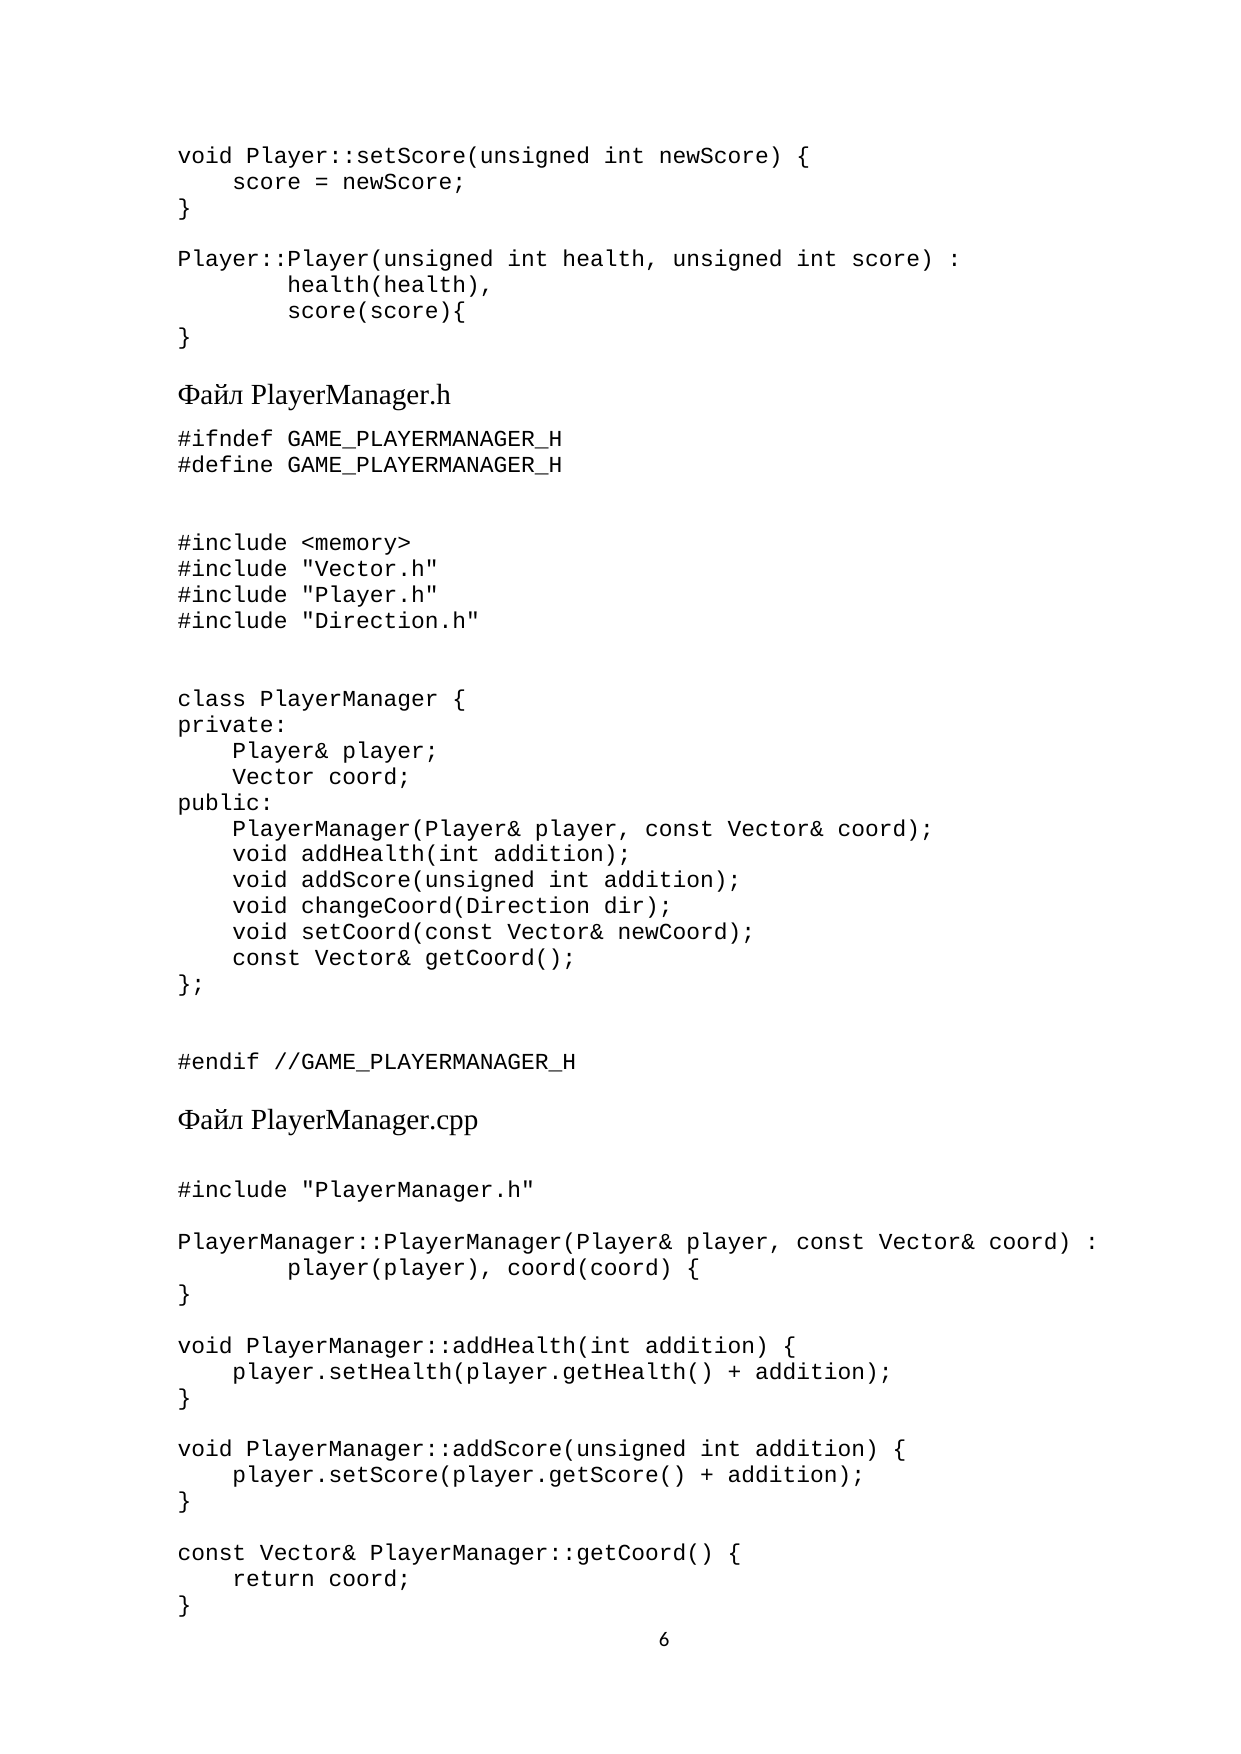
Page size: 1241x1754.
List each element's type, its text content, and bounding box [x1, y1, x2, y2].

text Файл PlayerManager.cpp [177, 1102, 1151, 1136]
text void PlayerManager::addScore(unsigned int addition) { [177, 1438, 1151, 1464]
text #define GAME_PLAYERMANAGER_H [177, 454, 1151, 480]
text private: [177, 713, 1151, 739]
text #ifndef GAME_PLAYERMANAGER_H [177, 428, 1151, 454]
text player(player), coord(coord) { [177, 1256, 1151, 1282]
text #include "PlayerManager.h" [177, 1178, 1151, 1204]
text #include "Vector.h" [177, 557, 1151, 583]
text class PlayerManager { [177, 687, 1151, 713]
text void setCoord(const Vector& newCoord); [177, 921, 1151, 947]
text Player& player; [177, 739, 1151, 765]
text } [177, 326, 1151, 352]
text score = newScore; [177, 170, 1151, 196]
text PlayerManager::PlayerManager(Player& player, const Vector& coord) : [177, 1230, 1151, 1256]
text void PlayerManager::addHealth(int addition) { [177, 1334, 1151, 1360]
text #endif //GAME_PLAYERMANAGER_H [177, 1050, 1151, 1076]
text #include "Direction.h" [177, 609, 1151, 635]
text void changeCoord(Direction dir); [177, 895, 1151, 921]
text player.setHealth(player.getHealth() + addition); [177, 1360, 1151, 1386]
text } [177, 196, 1151, 222]
text }; [177, 972, 1151, 998]
text score(score){ [177, 300, 1151, 326]
text player.setScore(player.getScore() + addition); [177, 1464, 1151, 1490]
text health(health), [177, 274, 1151, 300]
text Файл PlayerManager.h [177, 377, 1151, 411]
text return coord; [177, 1567, 1151, 1593]
text void addScore(unsigned int addition); [177, 869, 1151, 895]
text #include "Player.h" [177, 583, 1151, 609]
text #include <memory> [177, 532, 1151, 557]
text Player::Player(unsigned int health, unsigned int score) : [177, 248, 1151, 274]
text } [177, 1386, 1151, 1412]
text const Vector& PlayerManager::getCoord() { [177, 1542, 1151, 1567]
text void Player::setScore(unsigned int newScore) { [177, 144, 1151, 170]
text Vector coord; [177, 765, 1151, 791]
text } [177, 1490, 1151, 1516]
text public: [177, 791, 1151, 817]
text const Vector& getCoord(); [177, 947, 1151, 972]
text } [177, 1282, 1151, 1308]
text void addHealth(int addition); [177, 843, 1151, 869]
text PlayerManager(Player& player, const Vector& coord); [177, 817, 1151, 843]
text } [177, 1593, 1151, 1619]
